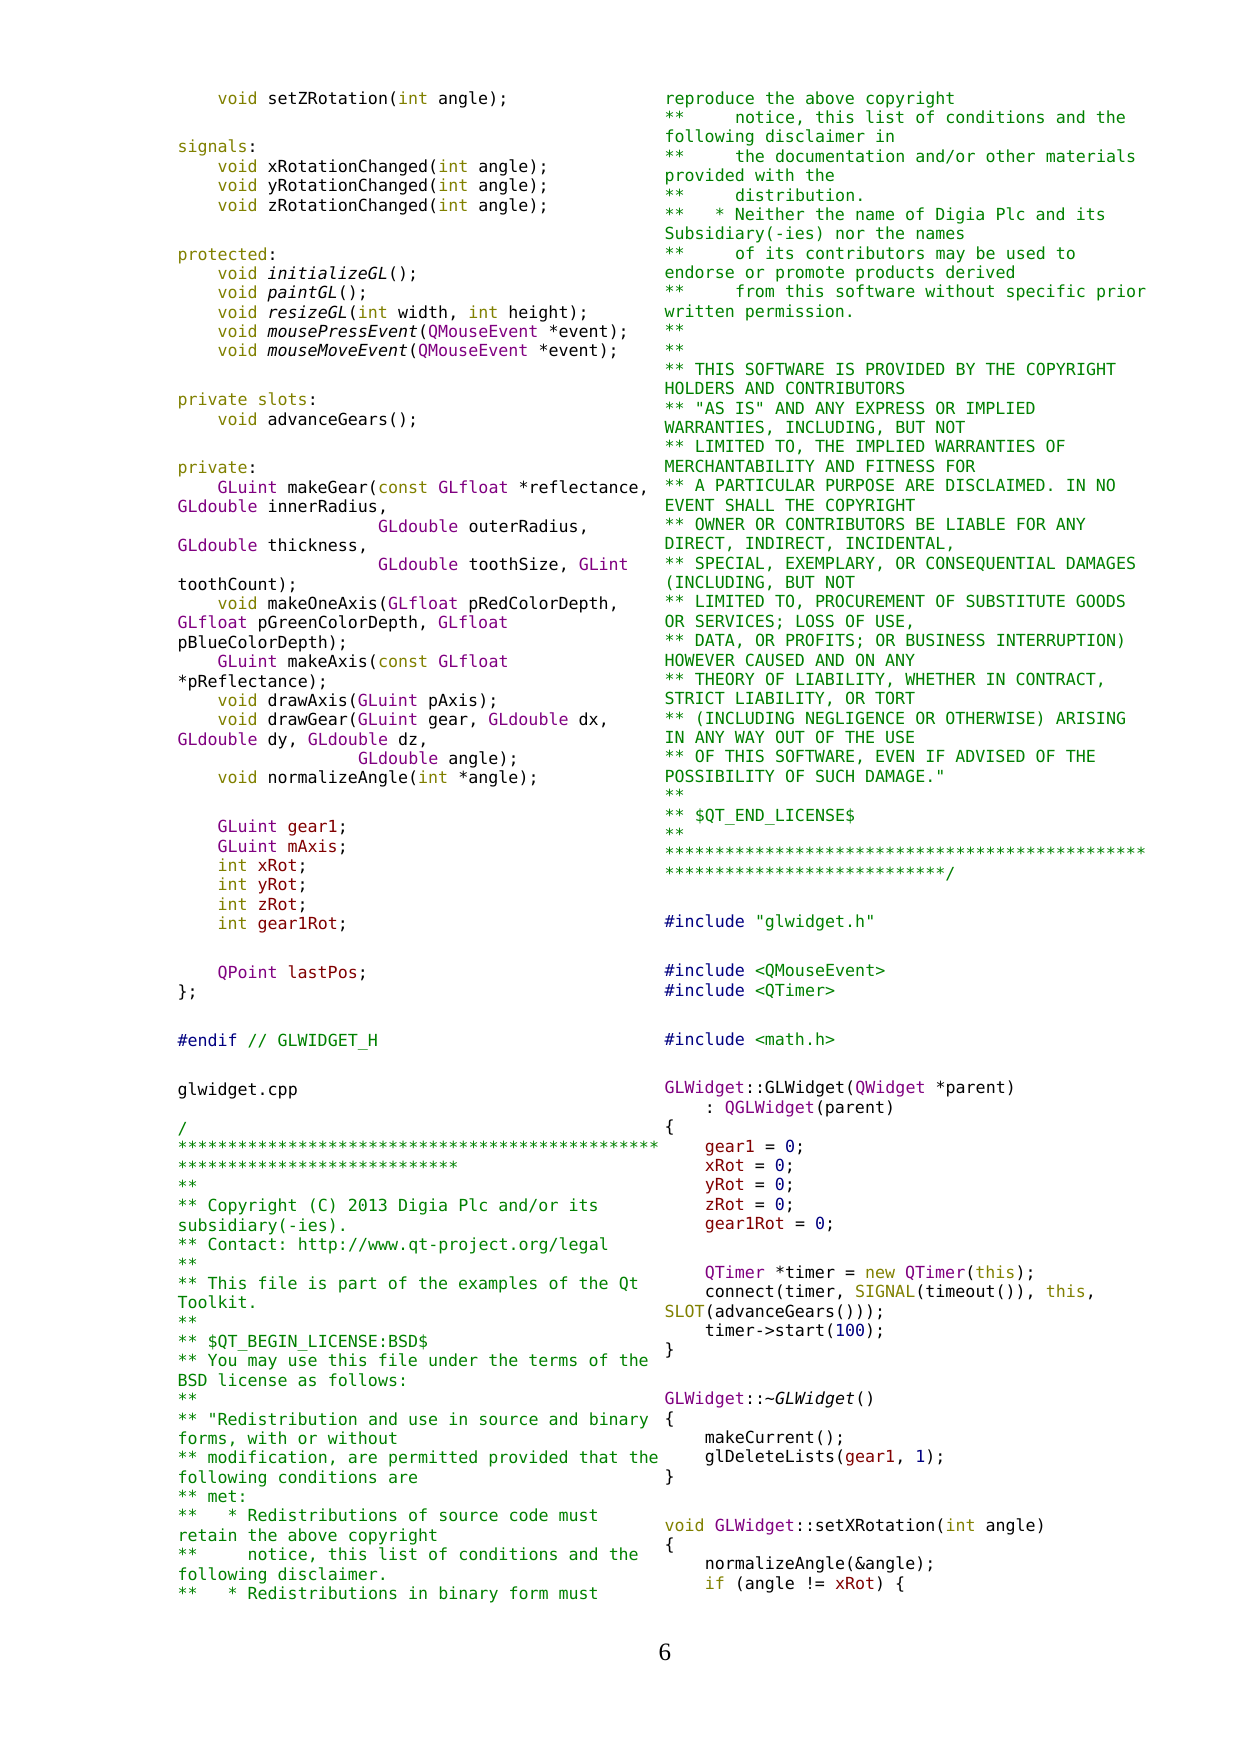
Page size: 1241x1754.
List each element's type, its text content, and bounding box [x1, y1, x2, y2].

text protected: [177, 244, 664, 264]
text int xRot; [177, 856, 664, 875]
text connect(timer, SIGNAL(timeout()), this, SLOT(advanceGears())); [664, 1282, 1152, 1321]
text ** from this software without specific prior written permission. [664, 282, 1152, 321]
text } [664, 1340, 1152, 1360]
text reproduce the above copyright [664, 88, 1152, 108]
text ** of its contributors may be used to endorse or promote products derived [664, 243, 1152, 282]
text void resizeGL(int width, int height); [177, 302, 664, 322]
text void setZRotation(int angle); [177, 88, 664, 108]
text #include <math.h> [664, 1029, 1152, 1049]
text void zRotationChanged(int angle); [177, 196, 664, 215]
text if (angle != xRot) { [664, 1574, 1152, 1593]
text ** modification, are permitted provided that the following conditions are [177, 1448, 664, 1487]
text glwidget.cpp [177, 1080, 664, 1099]
text /**************************************************************************** [177, 1119, 664, 1177]
text private slots: [177, 390, 664, 409]
text ** OF THIS SOFTWARE, EVEN IF ADVISED OF THE POSSIBILITY OF SUCH DAMAGE." [664, 747, 1152, 786]
text #include "glwidget.h" [664, 912, 1152, 932]
text gear1 = 0; [664, 1136, 1152, 1156]
text GLdouble toothSize, GLint toothCount); [177, 555, 664, 594]
text ** $QT_END_LICENSE$ [664, 805, 1152, 825]
text GLuint mAxis; [177, 837, 664, 856]
text int gear1Rot; [177, 914, 664, 933]
text #endif // GLWIDGET_H [177, 1031, 664, 1051]
text int zRot; [177, 895, 664, 914]
text glDeleteLists(gear1, 1); [664, 1447, 1152, 1467]
text ** Copyright (C) 2013 Digia Plc and/or its subsidiary(-ies). [177, 1196, 664, 1235]
text ** distribution. [664, 185, 1152, 205]
text #include <QMouseEvent> [664, 961, 1152, 981]
text void drawAxis(GLuint pAxis); [177, 691, 664, 710]
text private: [177, 458, 664, 478]
text void mousePressEvent(QMouseEvent *event); [177, 322, 664, 341]
text ** This file is part of the examples of the Qt Toolkit. [177, 1274, 664, 1312]
text ** THEORY OF LIABILITY, WHETHER IN CONTRACT, STRICT LIABILITY, OR TORT [664, 670, 1152, 708]
text zRot = 0; [664, 1194, 1152, 1214]
text ** * Redistributions of source code must retain the above copyright [177, 1506, 664, 1545]
text makeCurrent(); [664, 1428, 1152, 1447]
text ** THIS SOFTWARE IS PROVIDED BY THE COPYRIGHT HOLDERS AND CONTRIBUTORS [664, 360, 1152, 398]
text void yRotationChanged(int angle); [177, 176, 664, 196]
text ** [177, 1390, 664, 1409]
text ** (INCLUDING NEGLIGENCE OR OTHERWISE) ARISING IN ANY WAY OUT OF THE USE [664, 708, 1152, 747]
text void advanceGears(); [177, 409, 664, 429]
text ** [177, 1254, 664, 1274]
text yRot = 0; [664, 1175, 1152, 1194]
text : QGLWidget(parent) [664, 1098, 1152, 1117]
text void mouseMoveEvent(QMouseEvent *event); [177, 341, 664, 361]
text { [664, 1535, 1152, 1554]
text xRot = 0; [664, 1156, 1152, 1175]
text ** met: [177, 1487, 664, 1506]
text GLuint makeAxis(const GLfloat *pReflectance); [177, 652, 664, 691]
text { [664, 1408, 1152, 1428]
text void makeOneAxis(GLfloat pRedColorDepth, GLfloat pGreenColorDepth, GLfloat pBlueColorDepth); [177, 594, 664, 652]
text signals: [177, 137, 664, 157]
text int yRot; [177, 875, 664, 895]
text ** [177, 1177, 664, 1196]
text GLuint makeGear(const GLfloat *reflectance, GLdouble innerRadius, [177, 478, 664, 516]
text ** "AS IS" AND ANY EXPRESS OR IMPLIED WARRANTIES, INCLUDING, BUT NOT [664, 398, 1152, 437]
text #include <QTimer> [664, 981, 1152, 1000]
text ** $QT_BEGIN_LICENSE:BSD$ [177, 1332, 664, 1351]
text ** the documentation and/or other materials provided with the [664, 147, 1152, 185]
text { [664, 1117, 1152, 1136]
text void paintGL(); [177, 283, 664, 302]
text ** [664, 786, 1152, 805]
text ** LIMITED TO, THE IMPLIED WARRANTIES OF MERCHANTABILITY AND FITNESS FOR [664, 437, 1152, 476]
text ** Contact: http://www.qt-project.org/legal [177, 1235, 664, 1254]
text void GLWidget::setXRotation(int angle) [664, 1516, 1152, 1535]
text ** A PARTICULAR PURPOSE ARE DISCLAIMED. IN NO EVENT SHALL THE COPYRIGHT [664, 476, 1152, 515]
text ** SPECIAL, EXEMPLARY, OR CONSEQUENTIAL DAMAGES (INCLUDING, BUT NOT [664, 553, 1152, 592]
text GLuint gear1; [177, 817, 664, 837]
text GLdouble angle); [177, 749, 664, 768]
text ** [664, 825, 1152, 844]
text } [664, 1467, 1152, 1486]
text ** [664, 340, 1152, 360]
text ** OWNER OR CONTRIBUTORS BE LIABLE FOR ANY DIRECT, INDIRECT, INCIDENTAL, [664, 515, 1152, 553]
text ** notice, this list of conditions and the following disclaimer. [177, 1545, 664, 1584]
text ** [664, 321, 1152, 340]
text normalizeAngle(&angle); [664, 1554, 1152, 1574]
text void normalizeAngle(int *angle); [177, 768, 664, 788]
text }; [177, 982, 664, 1002]
text ** DATA, OR PROFITS; OR BUSINESS INTERRUPTION) HOWEVER CAUSED AND ON ANY [664, 631, 1152, 670]
text void drawGear(GLuint gear, GLdouble dx, GLdouble dy, GLdouble dz, [177, 710, 664, 749]
text ** * Redistributions in binary form must [177, 1584, 664, 1603]
text GLdouble outerRadius, GLdouble thickness, [177, 516, 664, 555]
text void xRotationChanged(int angle); [177, 157, 664, 176]
text gear1Rot = 0; [664, 1214, 1152, 1233]
text ** [177, 1312, 664, 1332]
text QTimer *timer = new QTimer(this); [664, 1263, 1152, 1282]
text void initializeGL(); [177, 264, 664, 283]
text ****************************************************************************/ [664, 844, 1152, 883]
text ** * Neither the name of Digia Plc and its Subsidiary(-ies) nor the names [664, 205, 1152, 243]
text ** LIMITED TO, PROCUREMENT OF SUBSTITUTE GOODS OR SERVICES; LOSS OF USE, [664, 592, 1152, 631]
text ** "Redistribution and use in source and binary forms, with or without [177, 1409, 664, 1448]
text GLWidget::~GLWidget() [664, 1389, 1152, 1408]
text ** You may use this file under the terms of the BSD license as follows: [177, 1351, 664, 1390]
text GLWidget::GLWidget(QWidget *parent) [664, 1078, 1152, 1098]
text ** notice, this list of conditions and the following disclaimer in [664, 108, 1152, 147]
text QPoint lastPos; [177, 963, 664, 982]
text timer->start(100); [664, 1321, 1152, 1340]
